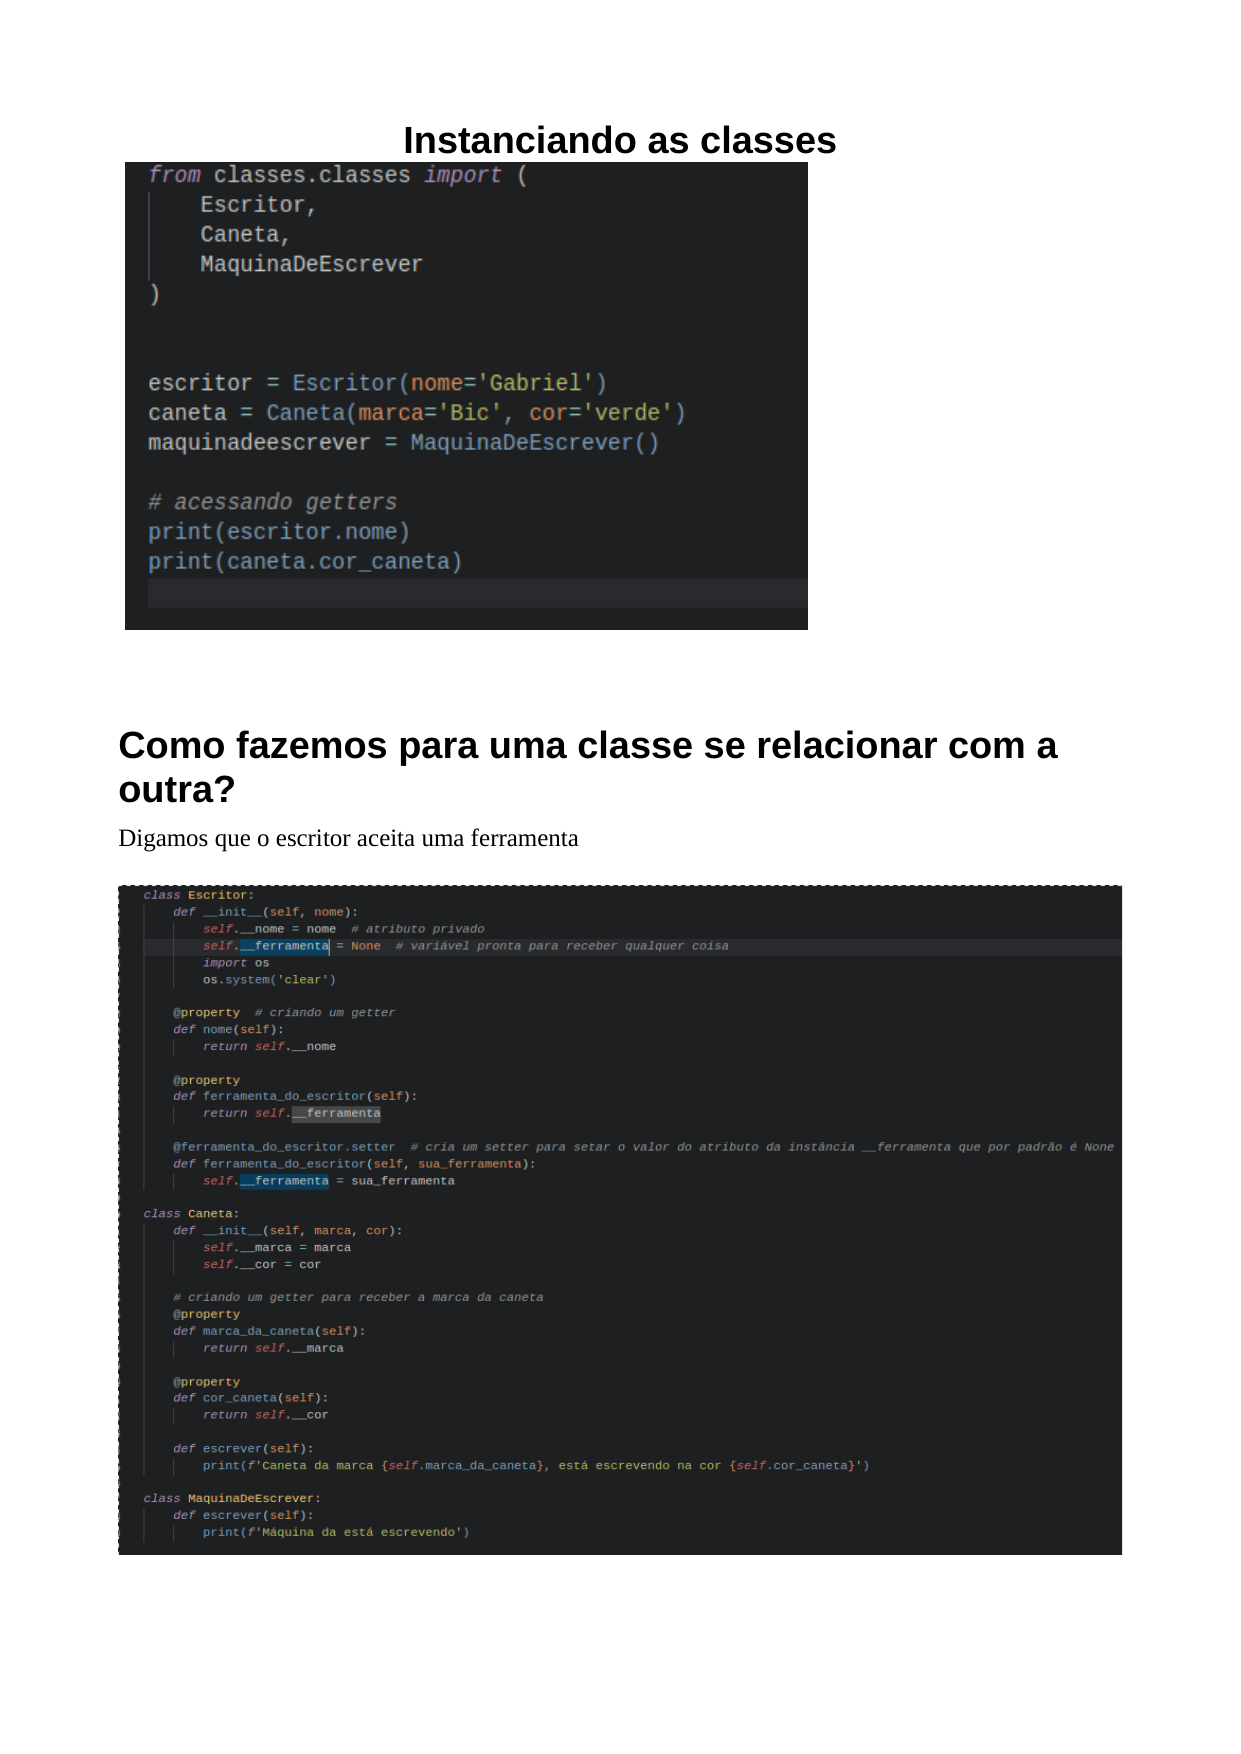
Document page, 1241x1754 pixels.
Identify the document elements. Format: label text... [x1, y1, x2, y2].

text Digamos que o escritor aceita uma ferramenta [118, 823, 1122, 851]
subtitle Como fazemos para uma classe se relacionar com a outra? [118, 723, 1122, 810]
picture [125, 162, 808, 630]
subtitle Instanciando as classes [118, 118, 1122, 162]
picture [118, 885, 1123, 1555]
